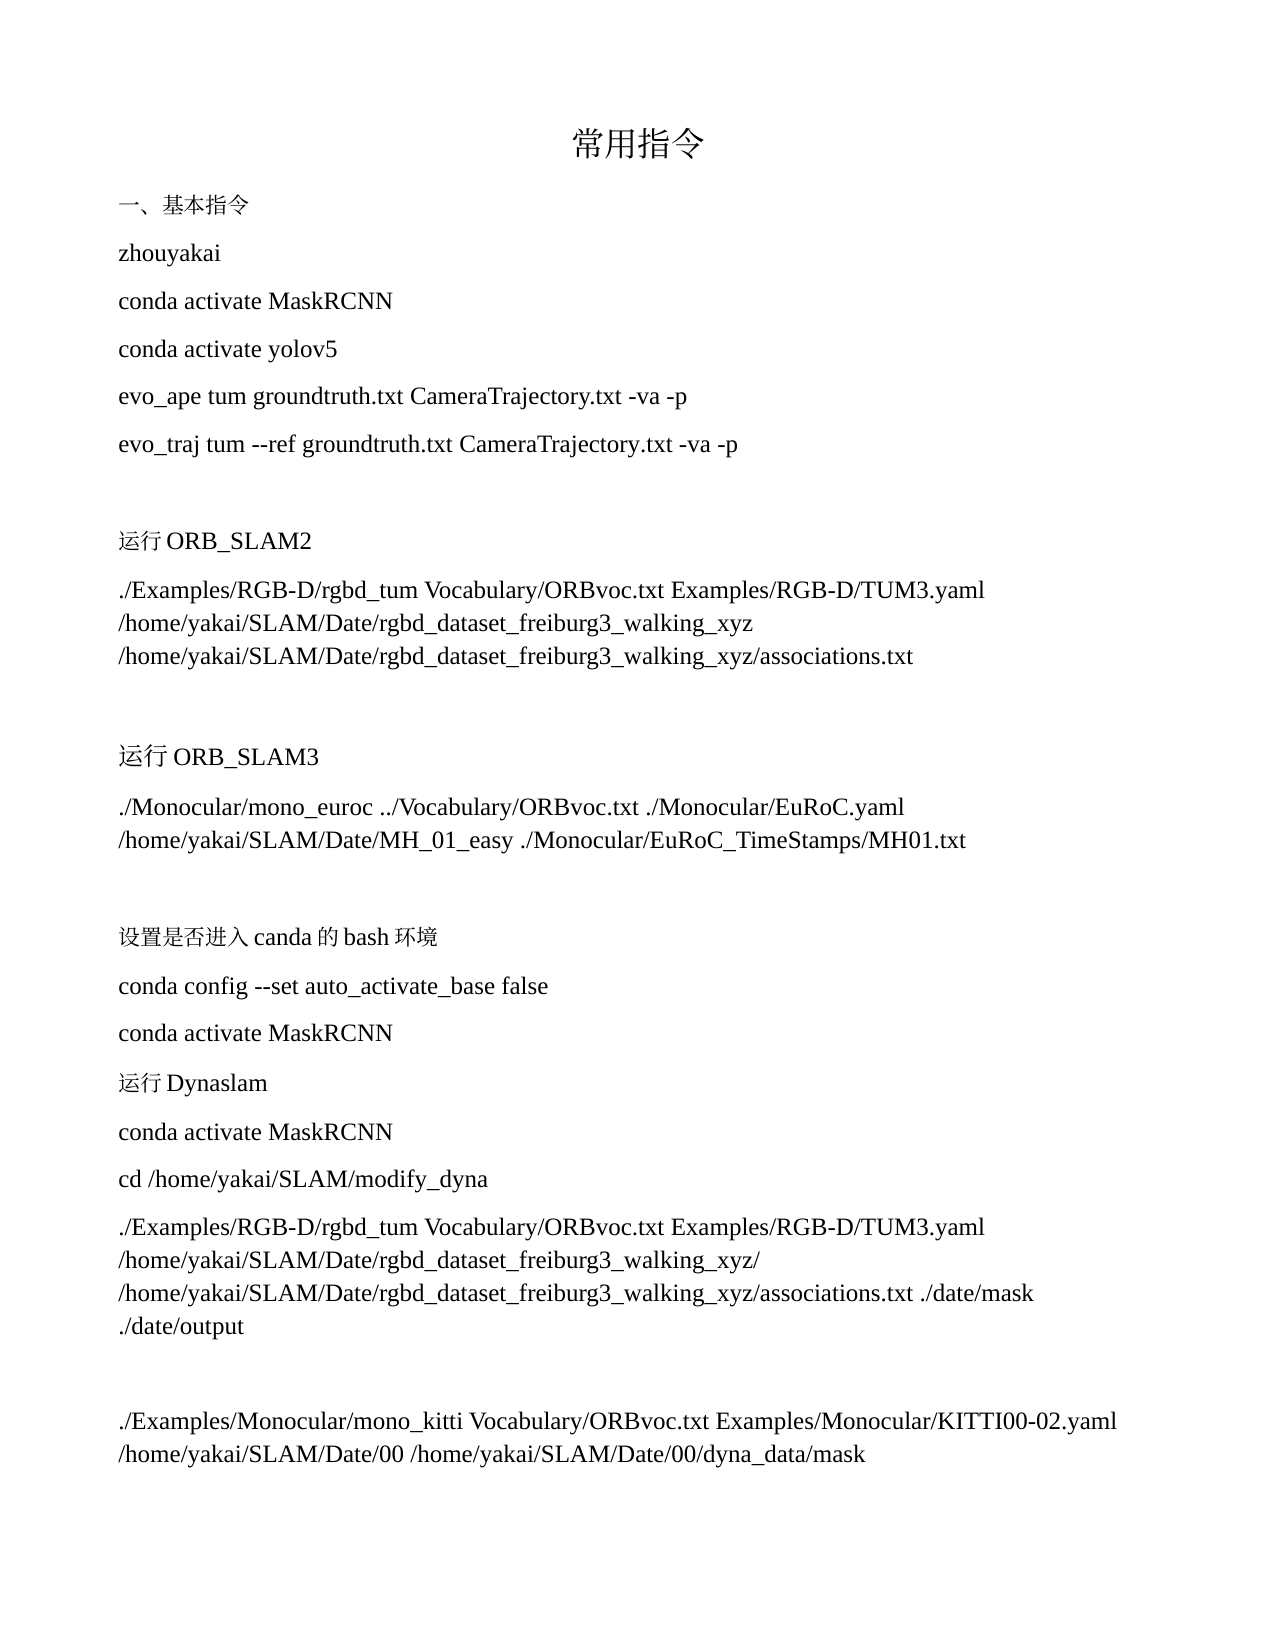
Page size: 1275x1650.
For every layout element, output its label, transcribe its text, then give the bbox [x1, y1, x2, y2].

text ./Examples/Monocular/mono_kitti Vocabulary/ORBvoc.txt Examples/Monocular/KITTI00-02.yaml /home/yakai/SLAM/Date/00 /home/yakai/SLAM/Date/00/dyna_data/mask [118, 1406, 1157, 1468]
text evo_ape tum groundtruth.txt CameraTrajectory.txt -va -p [118, 381, 1157, 410]
text evo_traj tum --ref groundtruth.txt CameraTrajectory.txt -va -p [118, 429, 1157, 458]
text conda activate MaskRCNN [118, 1117, 1157, 1146]
text 一、基本指令 [118, 188, 1157, 219]
text 运行ORB_SLAM3 [118, 736, 1157, 772]
text zhouyakai [118, 238, 1157, 267]
text 常用指令 [118, 118, 1157, 166]
text cd /home/yakai/SLAM/modify_dyna [118, 1164, 1157, 1193]
text 设置是否进入canda的bash环境 [118, 920, 1157, 952]
text ./Examples/RGB-D/rgbd_tum Vocabulary/ORBvoc.txt Examples/RGB-D/TUM3.yaml /home/yakai/SLAM/Date/rgbd_dataset_freiburg3_walking_xyz /home/yakai/SLAM/Date/rgbd_dataset_freiburg3_walking_xyz/associations.txt [118, 575, 1157, 670]
text conda config --set auto_activate_base false [118, 971, 1157, 1000]
text 运行Dynaslam [118, 1066, 1157, 1098]
text ./Examples/RGB-D/rgbd_tum Vocabulary/ORBvoc.txt Examples/RGB-D/TUM3.yaml /home/yakai/SLAM/Date/rgbd_dataset_freiburg3_walking_xyz/ /home/yakai/SLAM/Date/rgbd_dataset_freiburg3_walking_xyz/associations.txt ./date/mask ./date/output [118, 1212, 1157, 1340]
text conda activate MaskRCNN [118, 1018, 1157, 1047]
text conda activate MaskRCNN [118, 286, 1157, 315]
text 运行ORB_SLAM2 [118, 524, 1157, 556]
text conda activate yolov5 [118, 334, 1157, 362]
text ./Monocular/mono_euroc ../Vocabulary/ORBvoc.txt ./Monocular/EuRoC.yaml /home/yakai/SLAM/Date/MH_01_easy ./Monocular/EuRoC_TimeStamps/MH01.txt [118, 792, 1157, 854]
